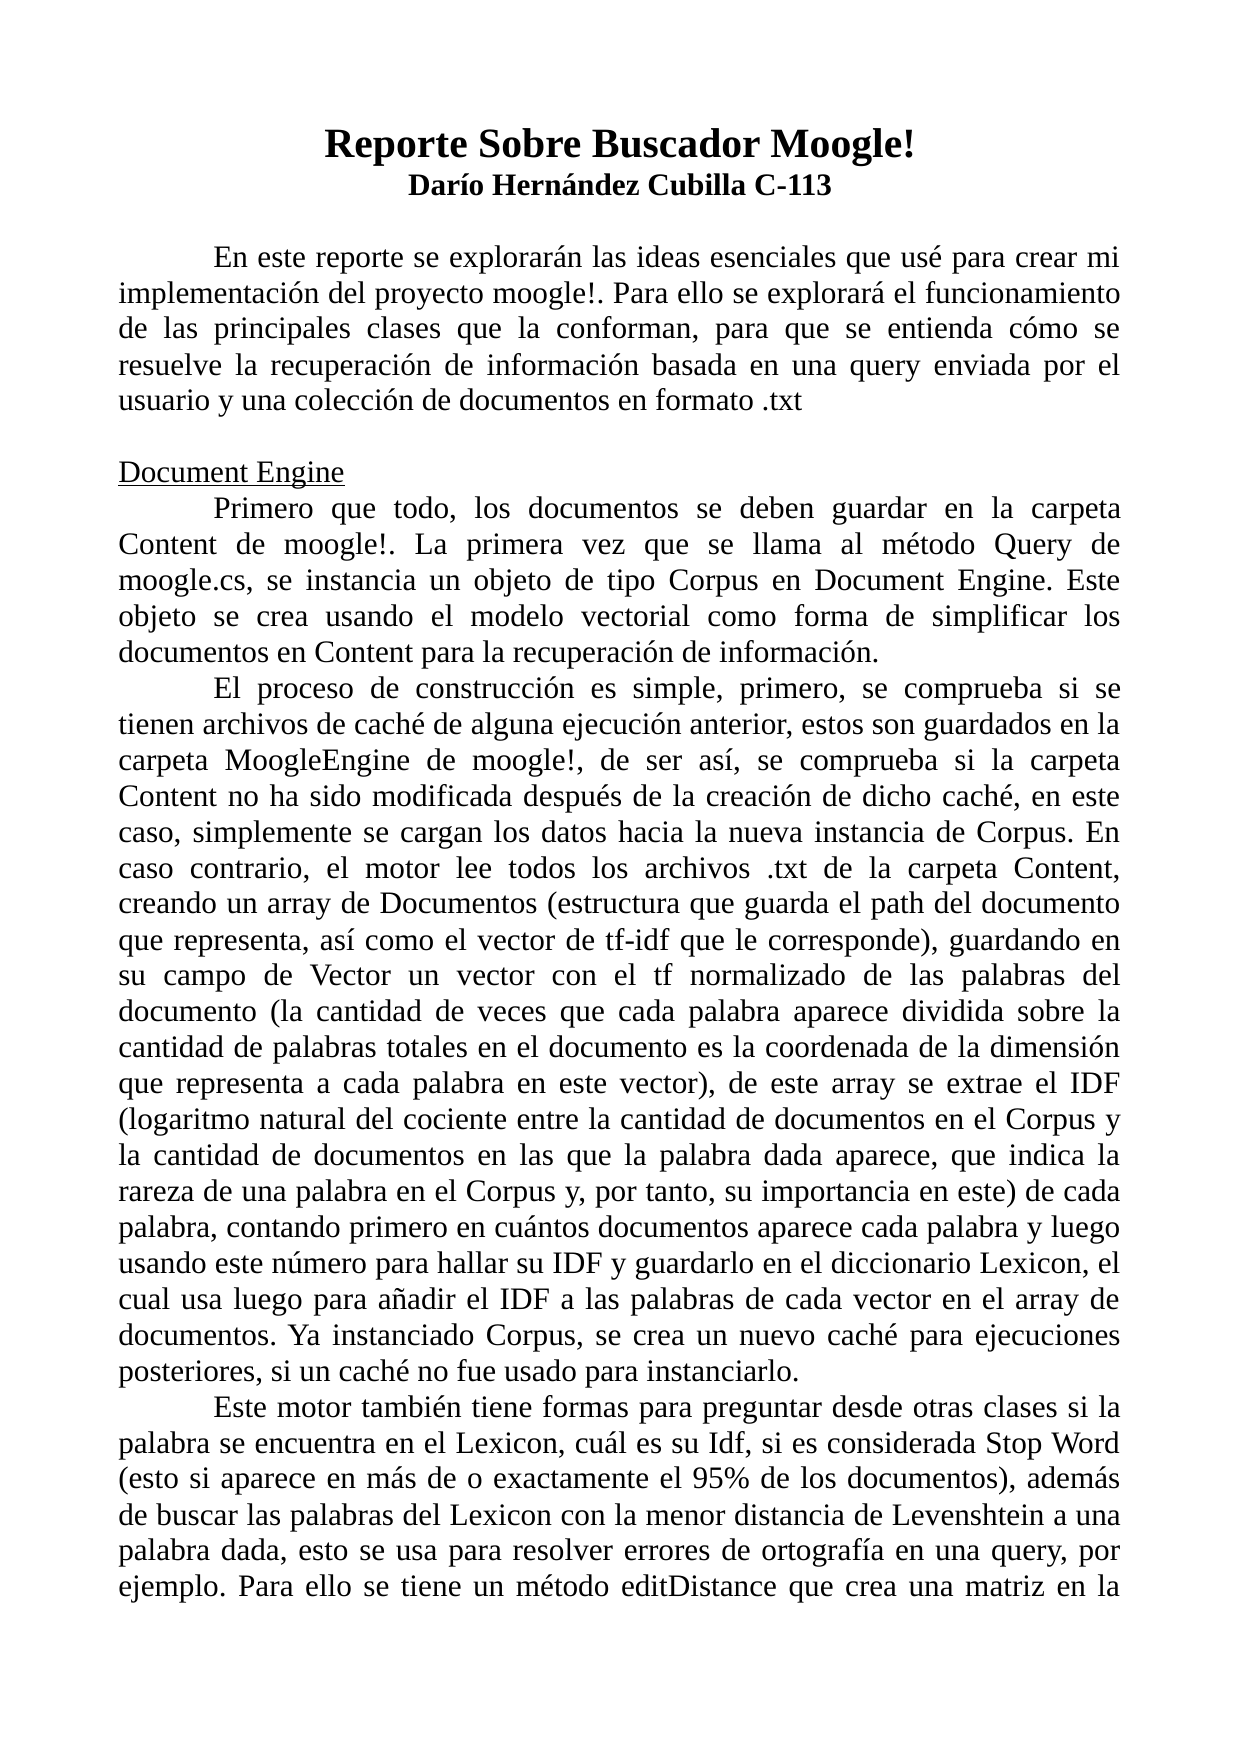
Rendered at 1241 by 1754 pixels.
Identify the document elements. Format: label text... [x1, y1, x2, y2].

text Reporte Sobre Buscador Moogle! [118, 118, 1122, 166]
text Document Engine [118, 453, 1122, 489]
text Darío Hernández Cubilla C-113 [118, 166, 1122, 202]
text El proceso de construcción es simple, primero, se comprueba si se tienen archivos de caché de alguna ejecución anterior, estos son guardados en la carpeta MoogleEngine de moogle!, de ser así, se comprueba si la carpeta Content no ha sido modificada después de la creación de dicho caché, en este caso, simplemente se cargan los datos hacia la nueva instancia de Corpus. En caso contrario, el motor lee todos los archivos .txt de la carpeta Content, creando un array de Documentos (estructura que guarda el path del documento que representa, así como el vector de tf-idf que le corresponde), guardando en su campo de Vector un vector con el tf normalizado de las palabras del documento (la cantidad de veces que cada palabra aparece dividida sobre la cantidad de palabras totales en el documento es la coordenada de la dimensión que representa a cada palabra en este vector), de este array se extrae el IDF (logaritmo natural del cociente entre la cantidad de documentos en el Corpus y la cantidad de documentos en las que la palabra dada aparece, que indica la rareza de una palabra en el Corpus y, por tanto, su importancia en este) de cada palabra, contando primero en cuántos documentos aparece cada palabra y luego usando este número para hallar su IDF y guardarlo en el diccionario Lexicon, el cual usa luego para añadir el IDF a las palabras de cada vector en el array de documentos. Ya instanciado Corpus, se crea un nuevo caché para ejecuciones posteriores, si un caché no fue usado para instanciarlo. [118, 669, 1122, 1388]
text Primero que todo, los documentos se deben guardar en la carpeta Content de moogle!. La primera vez que se llama al método Query de moogle.cs, se instancia un objeto de tipo Corpus en Document Engine. Este objeto se crea usando el modelo vectorial como forma de simplificar los documentos en Content para la recuperación de información. [118, 489, 1122, 669]
text En este reporte se explorarán las ideas esenciales que usé para crear mi implementación del proyecto moogle!. Para ello se explorará el funcionamiento de las principales clases que la conforman, para que se entienda cómo se resuelve la recuperación de información basada en una query enviada por el usuario y una colección de documentos en formato .txt [118, 238, 1122, 418]
text Este motor también tiene formas para preguntar desde otras clases si la palabra se encuentra en el Lexicon, cuál es su Idf, si es considerada Stop Word (esto si aparece en más de o exactamente el 95% de los documentos), además de buscar las palabras del Lexicon con la menor distancia de Levenshtein a una palabra dada, esto se usa para resolver errores de ortografía en una query, por ejemplo. Para ello se tiene un método editDistance que crea una matriz en la [118, 1388, 1122, 1603]
